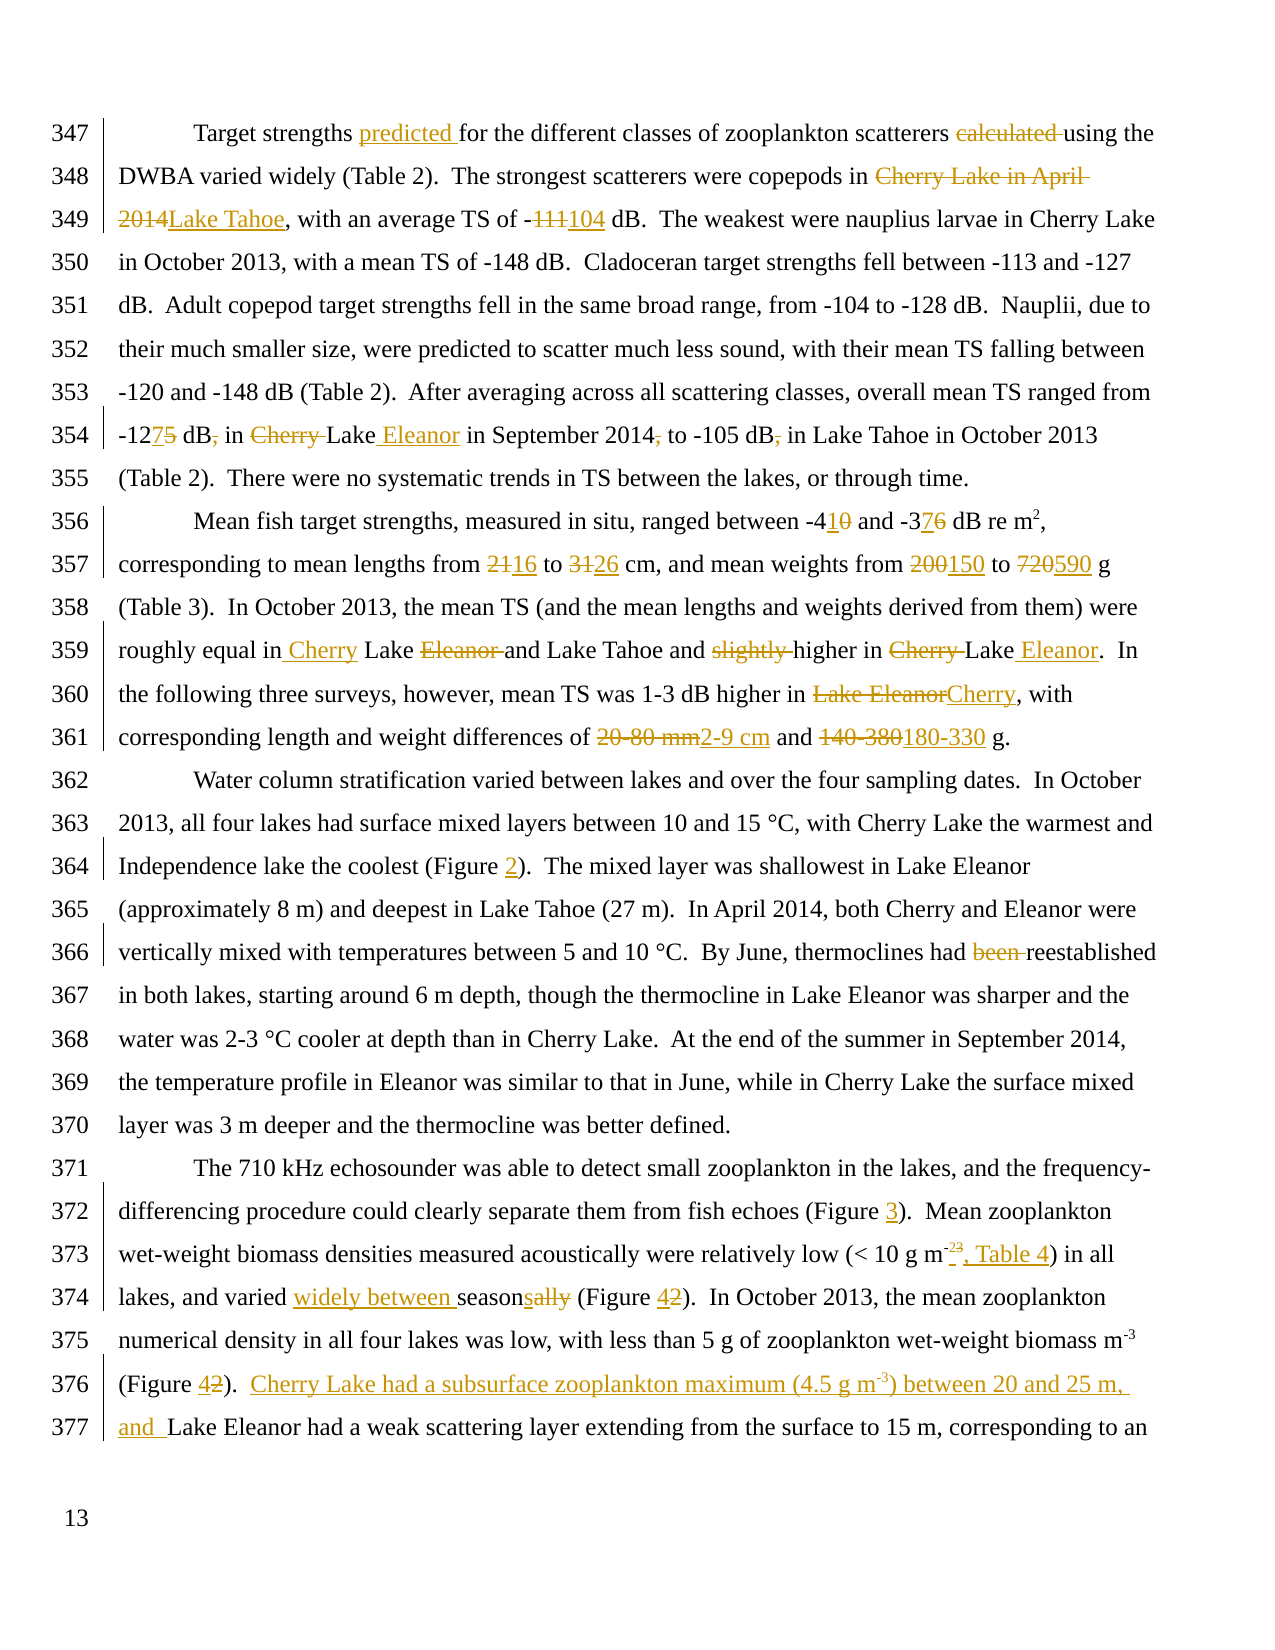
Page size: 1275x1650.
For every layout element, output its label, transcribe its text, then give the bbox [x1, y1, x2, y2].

text The 710 kHz echosounder was able to detect small zooplankton in the lakes, and the frequency-differencing procedure could clearly separate them from fish echoes (Figure 3). Mean zooplankton wet-weight biomass densities measured acoustically were relatively low (< 10 g m-2, Table 4) in all lakes, and varied widely between seasons (Figure 4). In October 2013, the mean zooplankton numerical density in all four lakes was low, with less than 5 g of zooplankton wet-weight biomass m-3 (Figure 4). Cherry Lake had a subsurface zooplankton maximum (4.5 g m-3) between 20 and 25 m, and Lake Eleanor had a weak scattering layer extending from the surface to 15 m, corresponding to an estimated zooplankton biomass density of just under 2 g m-3 (Figure 5). In April 2014, Cherry Lake contained zooplankton at similarly low densities, but Lake Eleanor had a denser zooplankton layer near the surface, increasing from near-zero density at 10 m depth to a maximum of 80 g m-3 at 2 m depth, the bottom of the echosounder’s blind zone (Figure 5). Two months later in June, this layer was still present, though not quite as deep as in April. During this time, a similar layer had also appeared in Cherry Lake, with a maximum density of 125 g m-3 at 2 m depth (Figure 5). By September, the surface zooplankton layer in Lake Eleanor had mostly disappeared. The layer in Cherry Lake was much less dense (maximum 1.5 g m-3, Figure 5). [118, 1153, 1157, 1441]
text Mean fish target strengths, measured in situ, ranged between -41 and -37 dB re m2, corresponding to mean lengths from 16 to 26 cm, and mean weights from 150 to 590 g (Table 3). In October 2013, the mean TS (and the mean lengths and weights derived from them) were roughly equal in Cherry Lake and Lake Tahoe and higher in Lake Eleanor. In the following three surveys, however, mean TS was 1-3 dB higher in Cherry, with corresponding length and weight differences of 2-9 cm and 180-330 g. [118, 506, 1157, 751]
text Water column stratification varied between lakes and over the four sampling dates. In October 2013, all four lakes had surface mixed layers between 10 and 15 °C, with Cherry Lake the warmest and Independence lake the coolest (Figure 2). The mixed layer was shallowest in Lake Eleanor (approximately 8 m) and deepest in Lake Tahoe (27 m). In April 2014, both Cherry and Eleanor were vertically mixed with temperatures between 5 and 10 °C. By June, thermoclines had reestablished in both lakes, starting around 6 m depth, though the thermocline in Lake Eleanor was sharper and the water was 2-3 °C cooler at depth than in Cherry Lake. At the end of the summer in September 2014, the temperature profile in Eleanor was similar to that in June, while in Cherry Lake the surface mixed layer was 3 m deeper and the thermocline was better defined. [118, 765, 1157, 1139]
text Target strengths predicted for the different classes of zooplankton scatterers using the DWBA varied widely (Table 2). The strongest scatterers were copepods in Lake Tahoe, with an average TS of -104 dB. The weakest were nauplius larvae in Cherry Lake in October 2013, with a mean TS of -148 dB. Cladoceran target strengths fell between -113 and -127 dB. Adult copepod target strengths fell in the same broad range, from -104 to -128 dB. Nauplii, due to their much smaller size, were predicted to scatter much less sound, with their mean TS falling between -120 and -148 dB (Table 2). After averaging across all scattering classes, overall mean TS ranged from -127 dB in Lake Eleanor in September 2014 to -105 dB in Lake Tahoe in October 2013 (Table 2). There were no systematic trends in TS between the lakes, or through time. [118, 118, 1157, 492]
